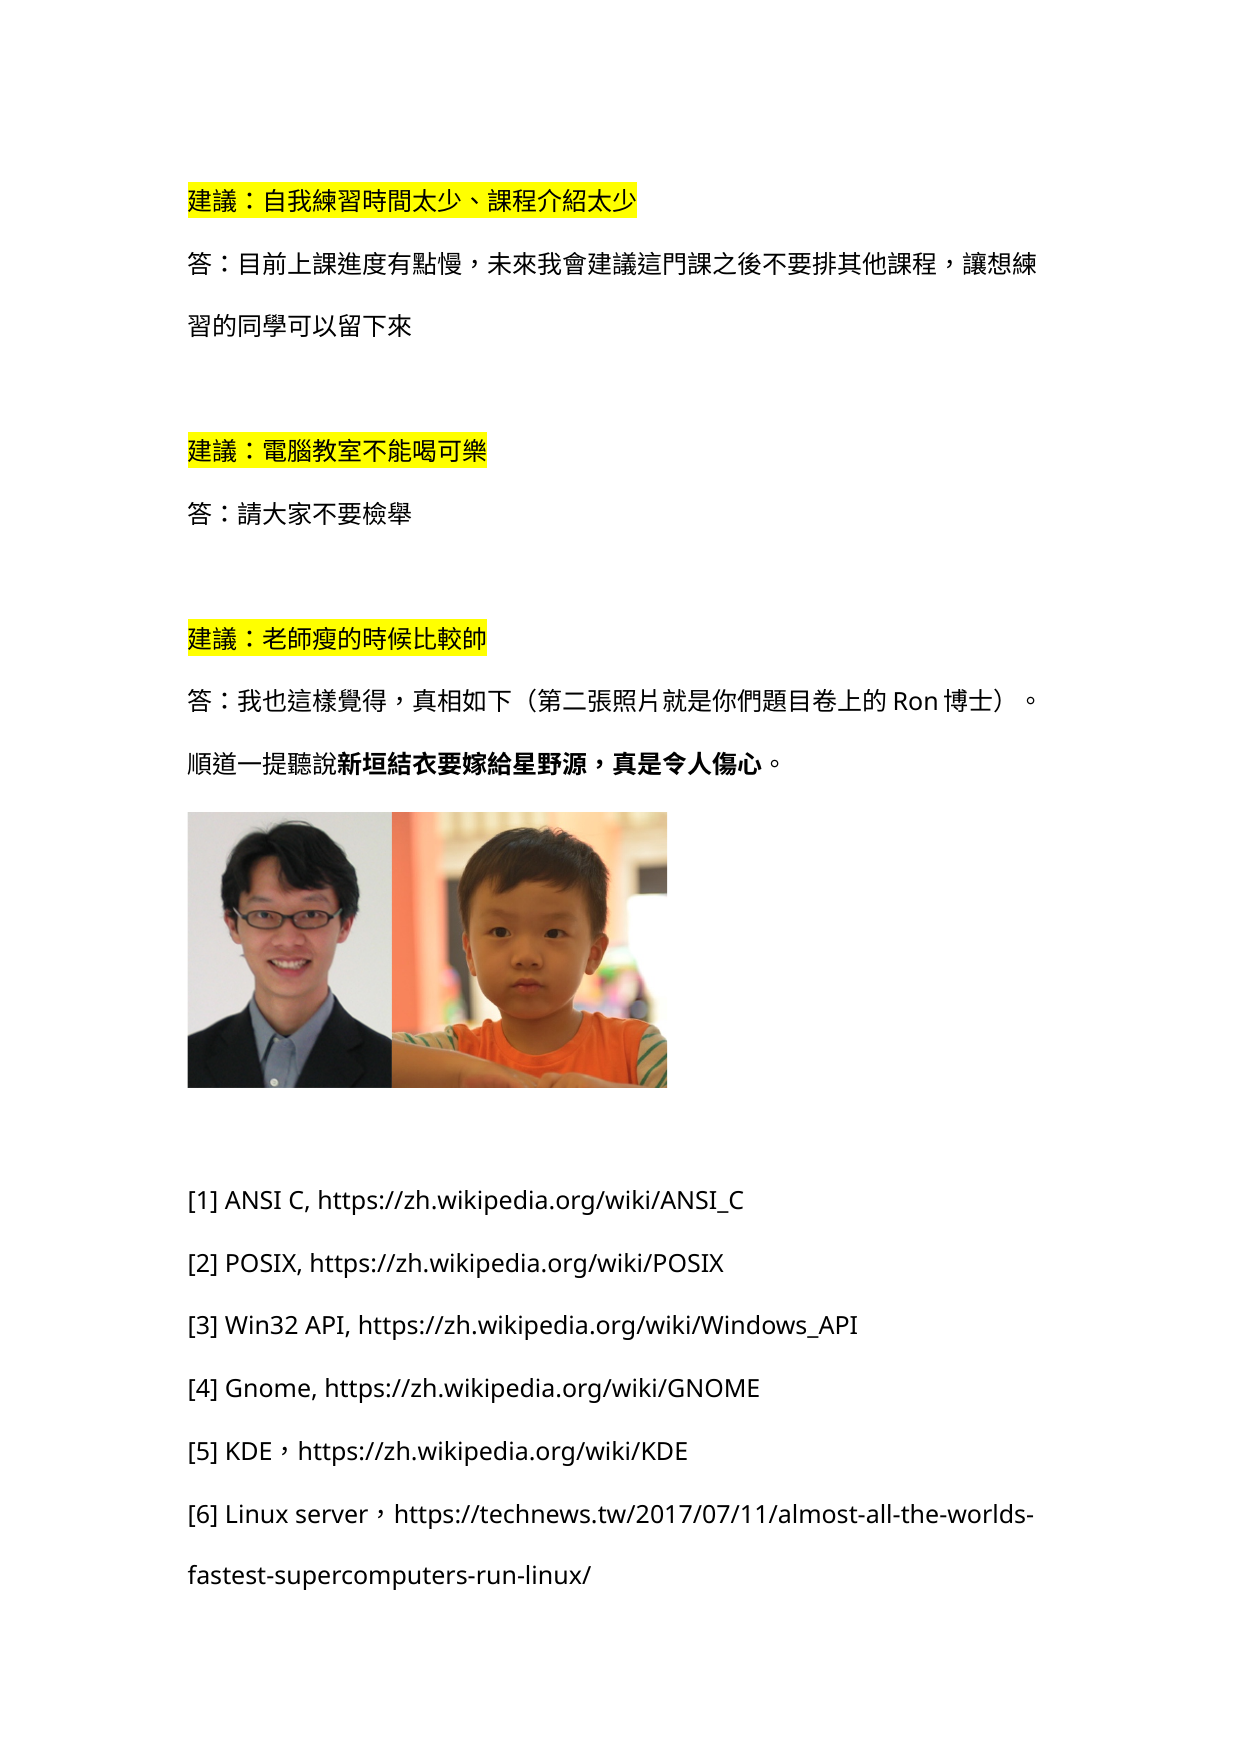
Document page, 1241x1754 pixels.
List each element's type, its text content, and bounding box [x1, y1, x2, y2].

text 答：請大家不要檢舉 [187, 471, 1053, 533]
text [2] POSIX, https://zh.wikipedia.org/wiki/POSIX [187, 1221, 1053, 1283]
text 建議：電腦教室不能喝可樂 [187, 408, 1053, 471]
text [1] ANSI C, https://zh.wikipedia.org/wiki/ANSI_C [187, 1158, 1053, 1221]
text [3] Win32 API, https://zh.wikipedia.org/wiki/Windows_API [187, 1283, 1053, 1346]
text [6] Linux server，https://technews.tw/2017/07/11/almost-all-the-worlds-fastest-supercomputers-run-linux/ [187, 1471, 1053, 1596]
picture [187, 812, 668, 1088]
text 答：目前上課進度有點慢，未來我會建議這門課之後不要排其他課程，讓想練習的同學可以留下來 [187, 221, 1053, 346]
text 答：我也這樣覺得，真相如下（第二張照片就是你們題目卷上的Ron博士）。順道一提聽說新垣結衣要嫁給星野源，真是令人傷心。 [187, 658, 1053, 783]
text [4] Gnome, https://zh.wikipedia.org/wiki/GNOME [187, 1346, 1053, 1408]
text 建議：老師瘦的時候比較帥 [187, 596, 1053, 658]
text 建議：自我練習時間太少、課程介紹太少 [187, 158, 1053, 221]
text [5] KDE，https://zh.wikipedia.org/wiki/KDE [187, 1408, 1053, 1471]
